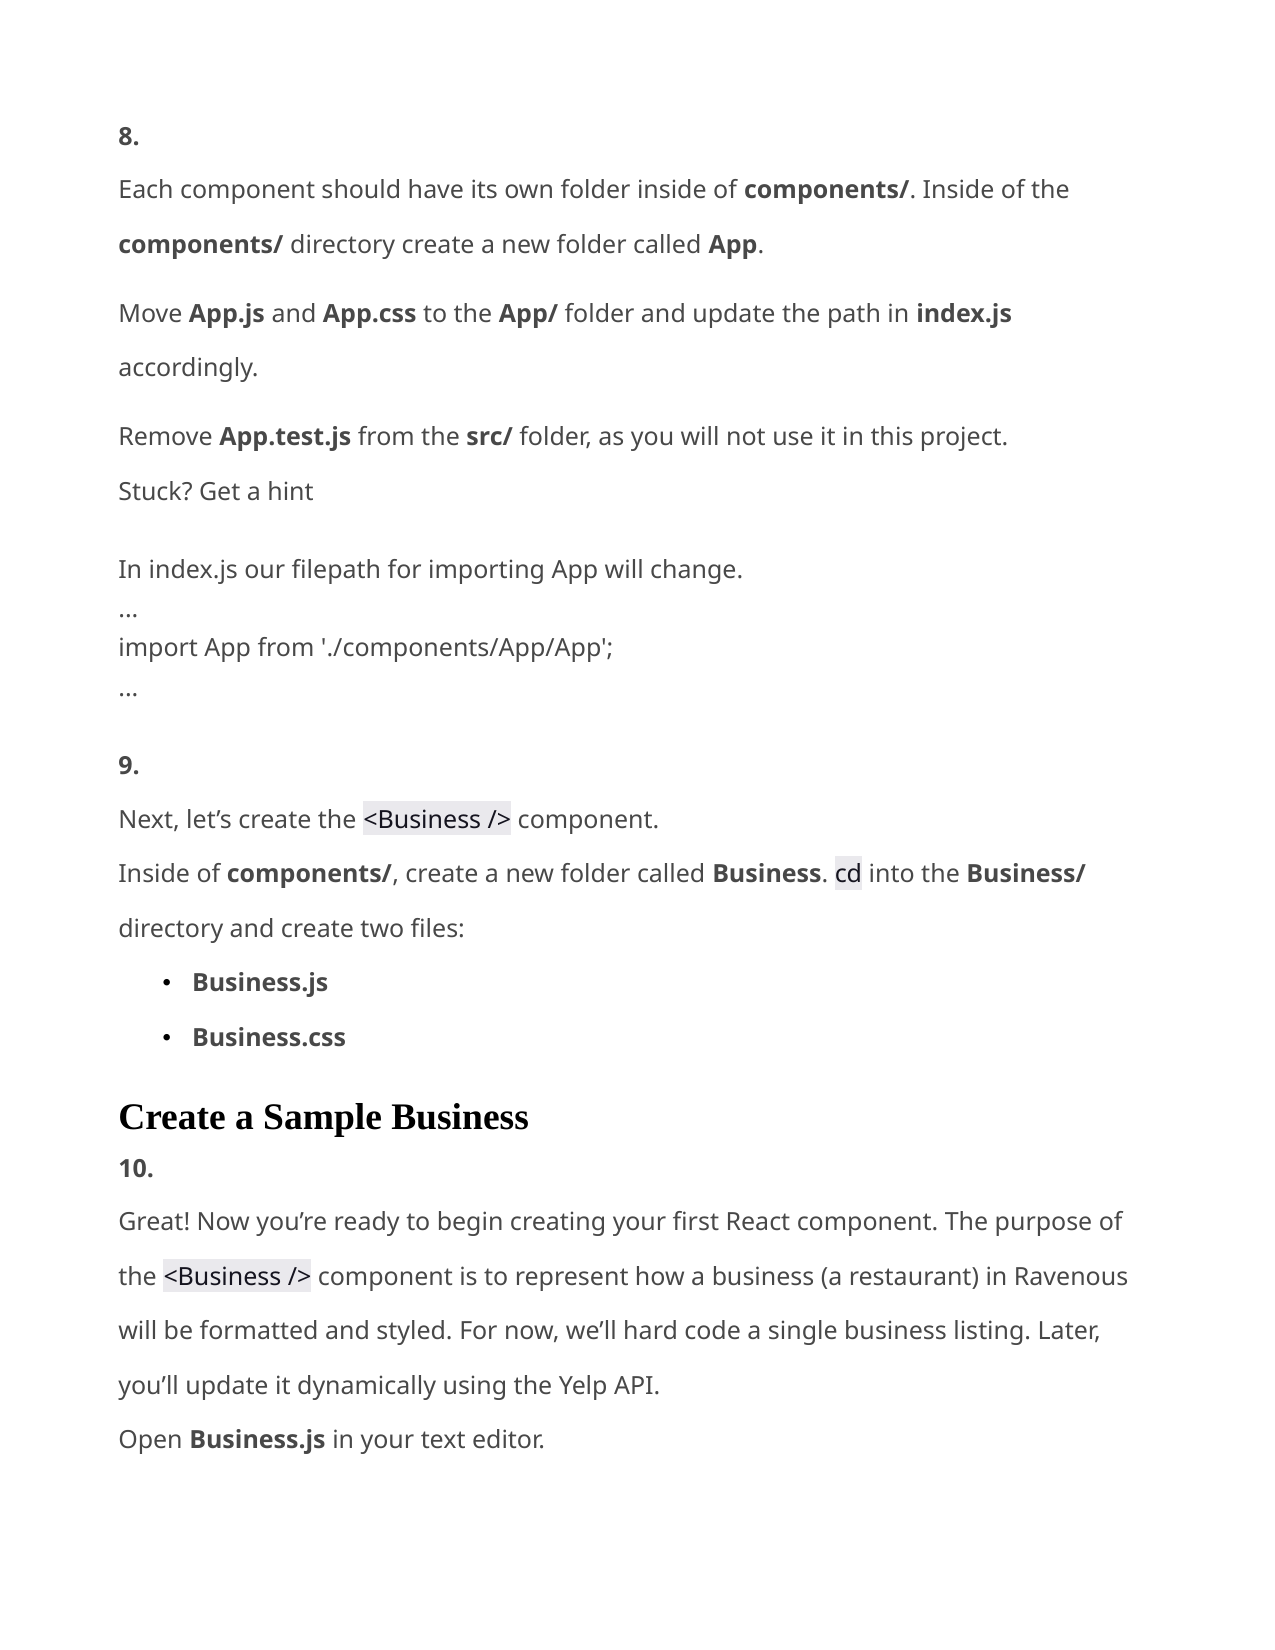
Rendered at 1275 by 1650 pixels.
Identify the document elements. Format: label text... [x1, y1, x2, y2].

subtitle Create a Sample Business [118, 1094, 1157, 1138]
text Inside of components/, create a new folder called Business. cd into the Business/ directory and create two files: [118, 856, 1157, 944]
text Open Business.js in your text editor. [118, 1422, 1157, 1456]
text 8. [118, 118, 1157, 152]
list Business.css [162, 1019, 1157, 1053]
text Stuck? Get a hint [118, 473, 1157, 507]
text import App from './components/App/App'; [118, 630, 1157, 664]
text 10. [118, 1150, 1157, 1184]
list Business.js [162, 965, 1157, 999]
text Each component should have its own folder inside of components/. Inside of the components/ directory create a new folder called App. [118, 172, 1157, 260]
text 9. [118, 748, 1157, 782]
text ... [118, 669, 1157, 703]
text Great! Now you’re ready to begin creating your first React component. The purpose of the <Business /> component is to represent how a business (a restaurant) in Ravenous will be formatted and styled. For now, we’ll hard code a single business listing. Later, you’ll update it dynamically using the Yelp API. [118, 1204, 1157, 1401]
text Remove App.test.js from the src/ folder, as you will not use it in this project. [118, 419, 1157, 453]
text Move App.js and App.css to the App/ folder and update the path in index.js accordingly. [118, 295, 1157, 384]
text ... [118, 591, 1157, 625]
text In index.js our filepath for importing App will change. [118, 552, 1157, 586]
text Next, let’s create the <Business /> component. [118, 801, 1157, 835]
